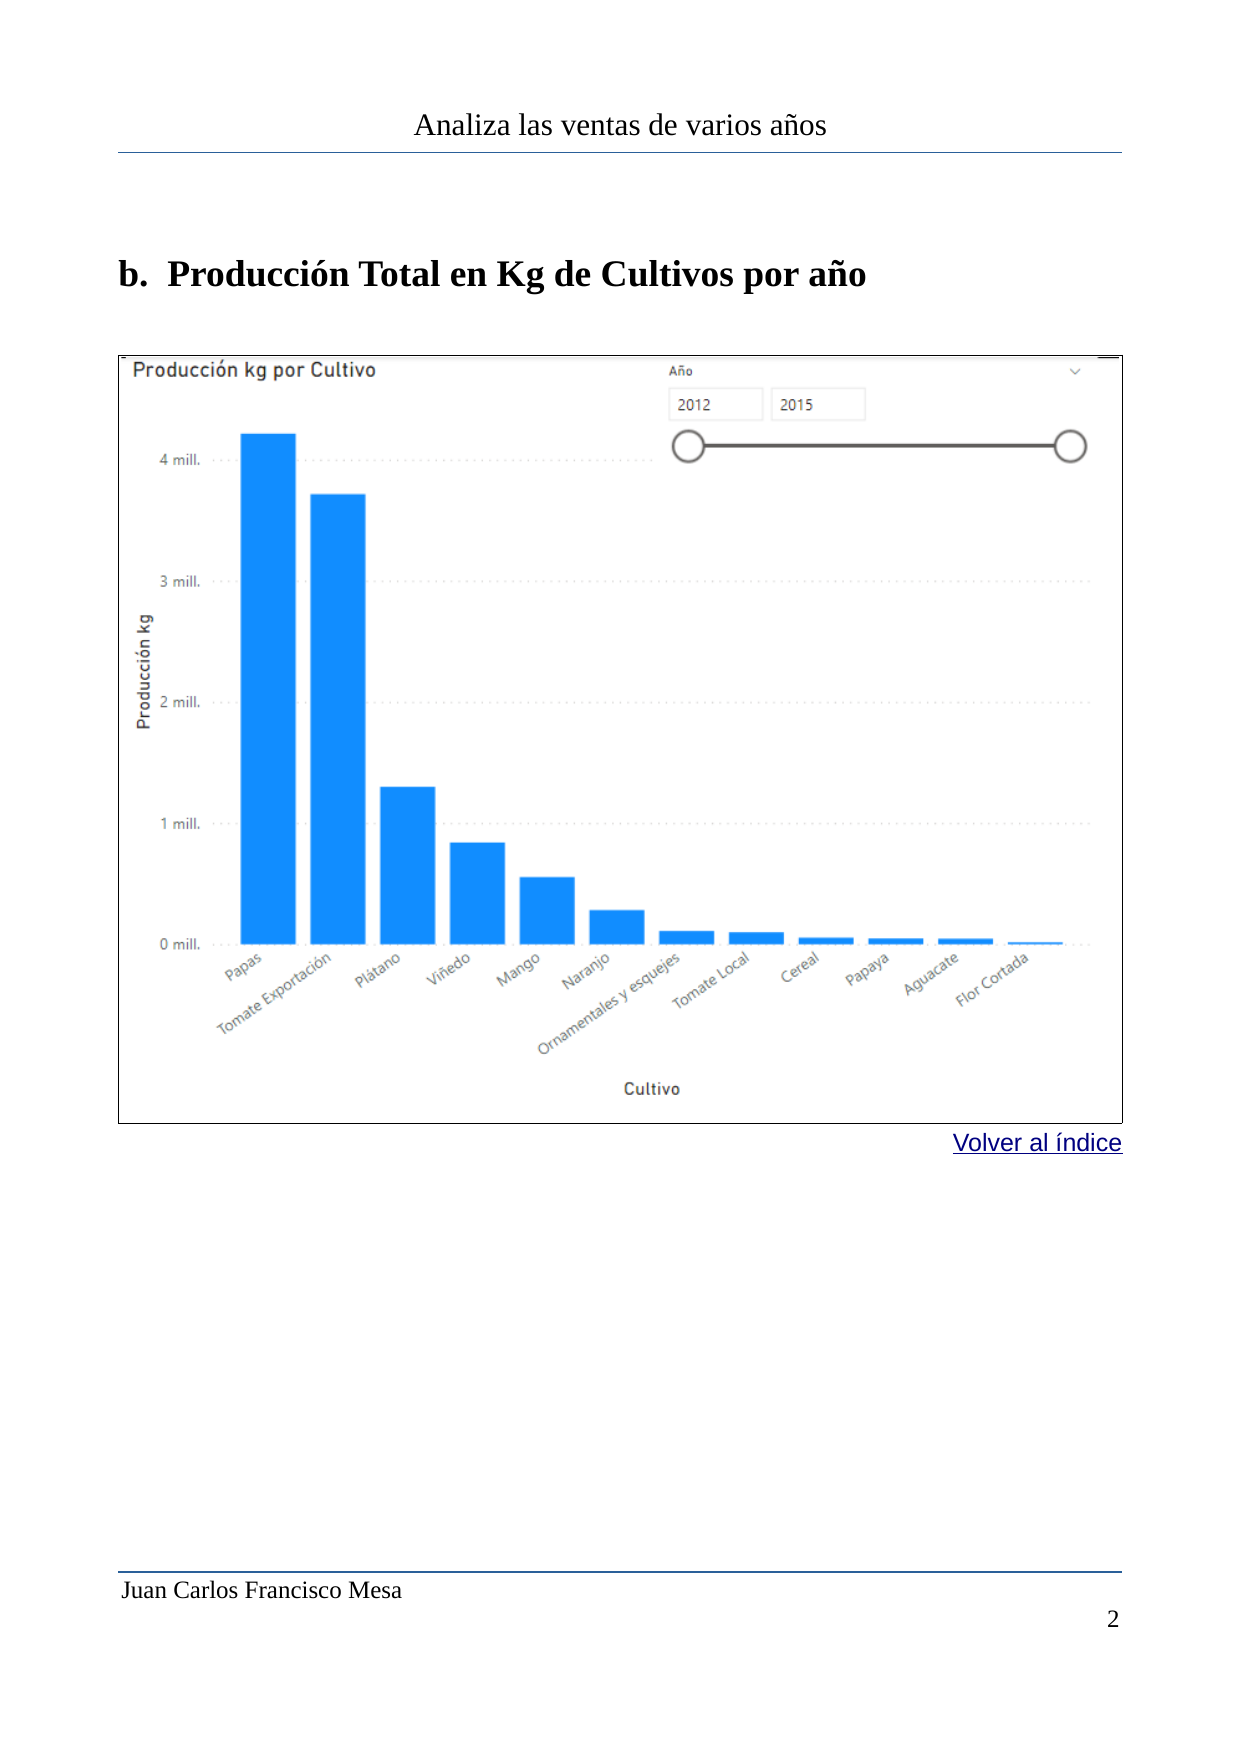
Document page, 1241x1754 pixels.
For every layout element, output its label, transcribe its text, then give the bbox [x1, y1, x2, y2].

subtitle b. Producción Total en Kg de Cultivos por año [118, 251, 1122, 294]
text [119, 356, 1122, 1123]
picture [121, 357, 1119, 1121]
text Volver al índice [118, 1124, 1122, 1156]
